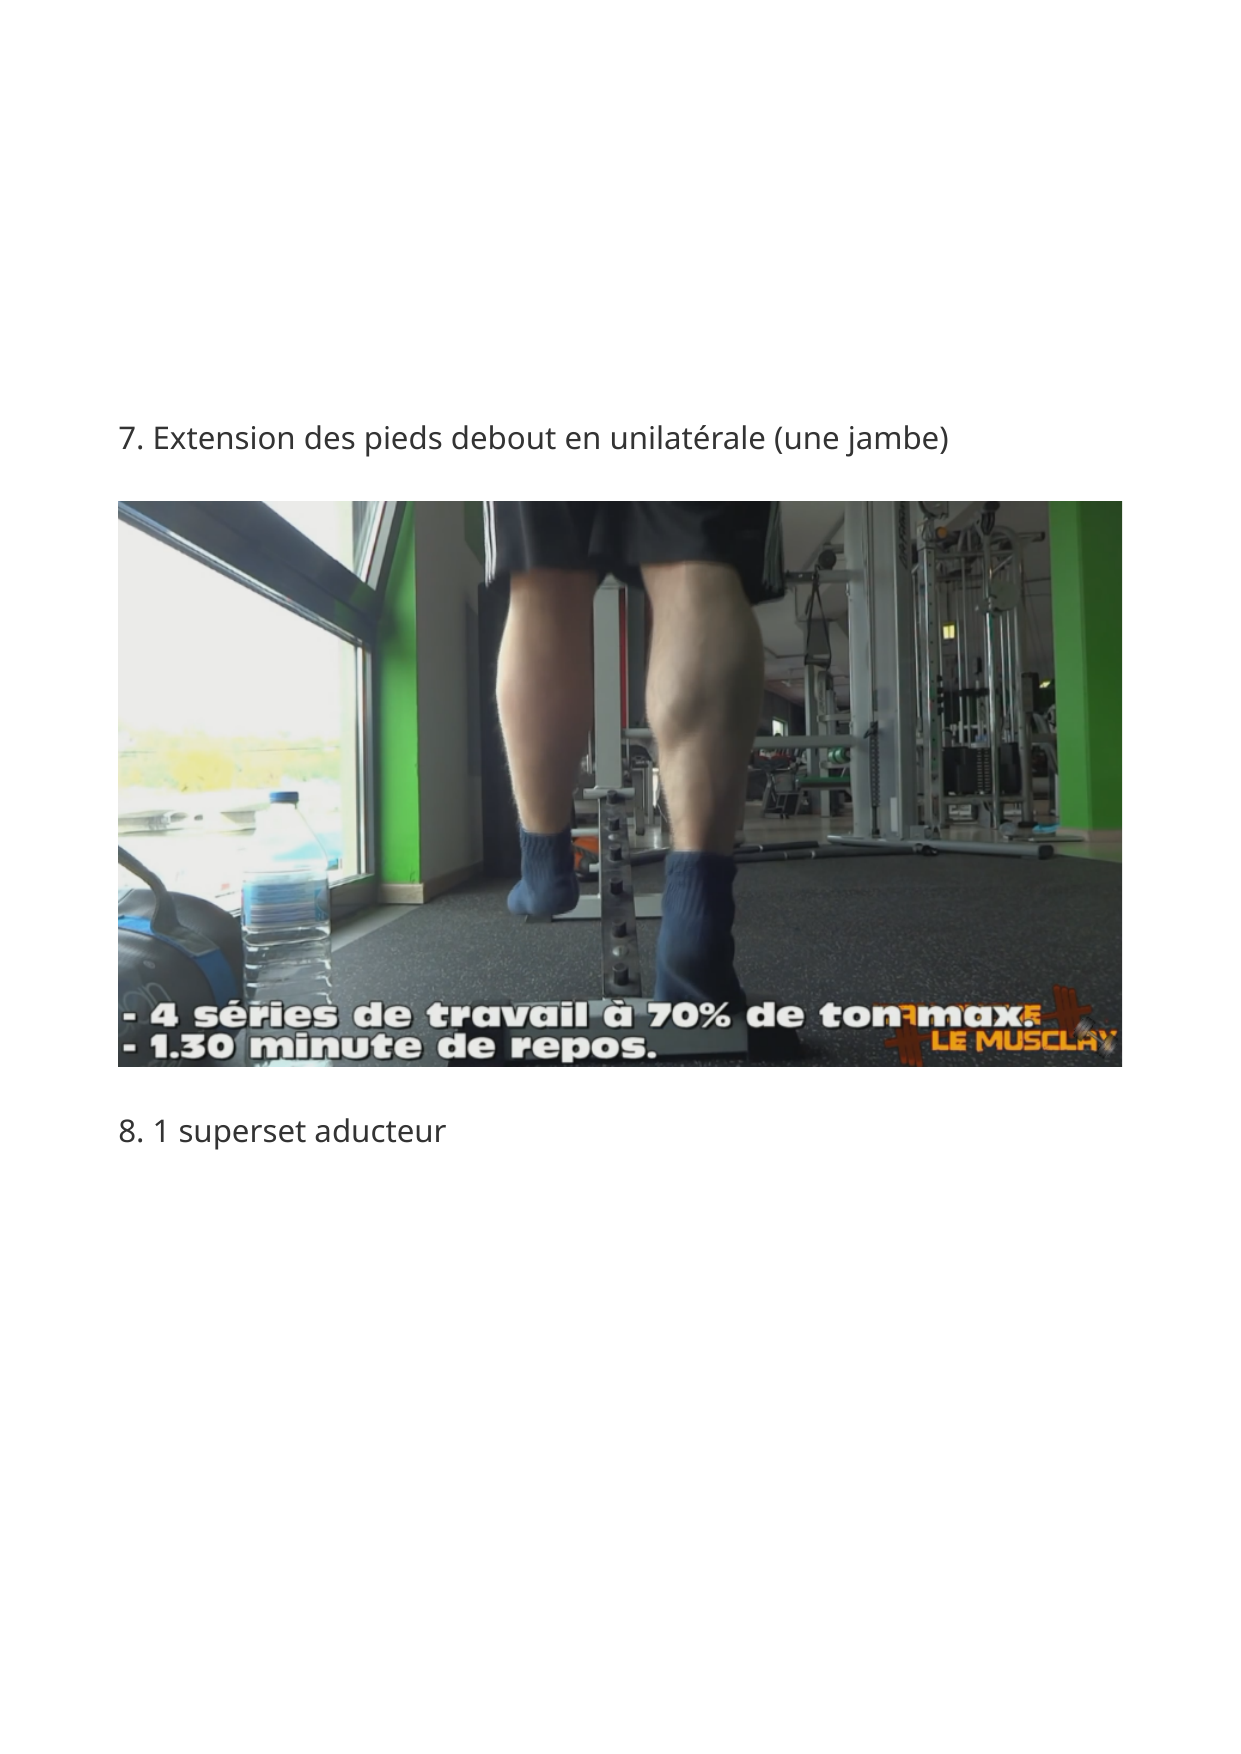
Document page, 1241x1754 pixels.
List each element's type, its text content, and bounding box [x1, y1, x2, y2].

text 7. Extension des pieds debout en unilatérale (une jambe) [118, 416, 1122, 459]
picture [118, 501, 1123, 1067]
text 8. 1 superset aducteur [118, 1109, 1122, 1152]
